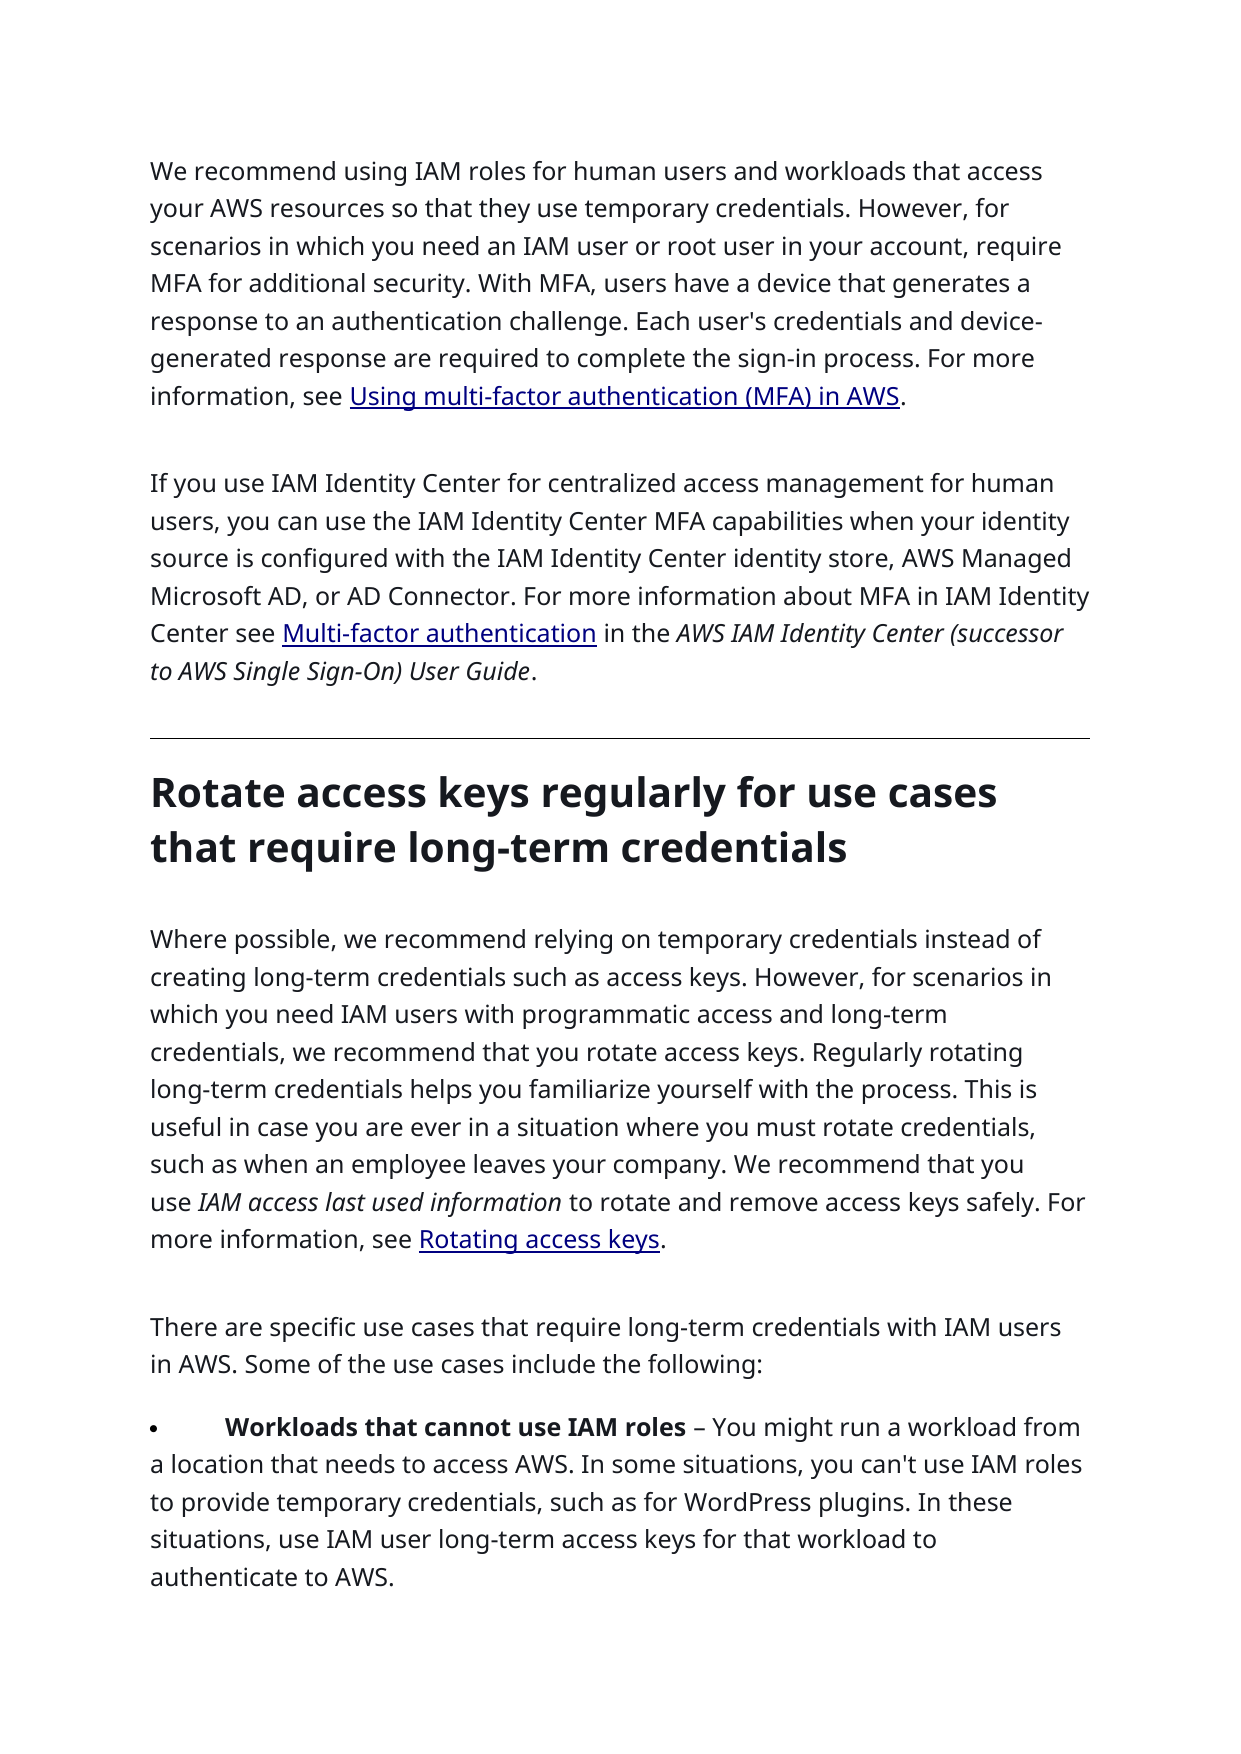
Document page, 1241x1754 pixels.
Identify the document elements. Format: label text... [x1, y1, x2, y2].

text If you use IAM Identity Center for centralized access management for human users, you can use the IAM Identity Center MFA capabilities when your identity source is configured with the IAM Identity Center identity store, AWS Managed Microsoft AD, or AD Connector. For more information about MFA in IAM Identity Center see Multi-factor authentication in the AWS IAM Identity Center (successor to AWS Single Sign-On) User Guide. [150, 462, 1090, 687]
text Where possible, we recommend relying on temporary credentials instead of creating long-term credentials such as access keys. However, for scenarios in which you need IAM users with programmatic access and long-term credentials, we recommend that you rotate access keys. Regularly rotating long-term credentials helps you familiarize yourself with the process. This is useful in case you are ever in a situation where you must rotate credentials, such as when an employee leaves your company. We recommend that you use IAM access last used information to rotate and remove access keys safely. For more information, see Rotating access keys. [150, 918, 1090, 1256]
text There are specific use cases that require long-term credentials with IAM users in AWS. Some of the use cases include the following: [150, 1306, 1090, 1381]
text We recommend using IAM roles for human users and workloads that access your AWS resources so that they use temporary credentials. However, for scenarios in which you need an IAM user or root user in your account, require MFA for additional security. With MFA, users have a device that generates a response to an authentication challenge. Each user's credentials and device-generated response are required to complete the sign-in process. For more information, see Using multi-factor authentication (MFA) in AWS. [150, 150, 1090, 412]
list Workloads that cannot use IAM roles – You might run a workload from a location that needs to access AWS. In some situations, you can't use IAM roles to provide temporary credentials, such as for WordPress plugins. In these situations, use IAM user long-term access keys for that workload to authenticate to AWS. [150, 1406, 1090, 1593]
subtitle Rotate access keys regularly for use cases that require long-term credentials [150, 739, 1090, 875]
